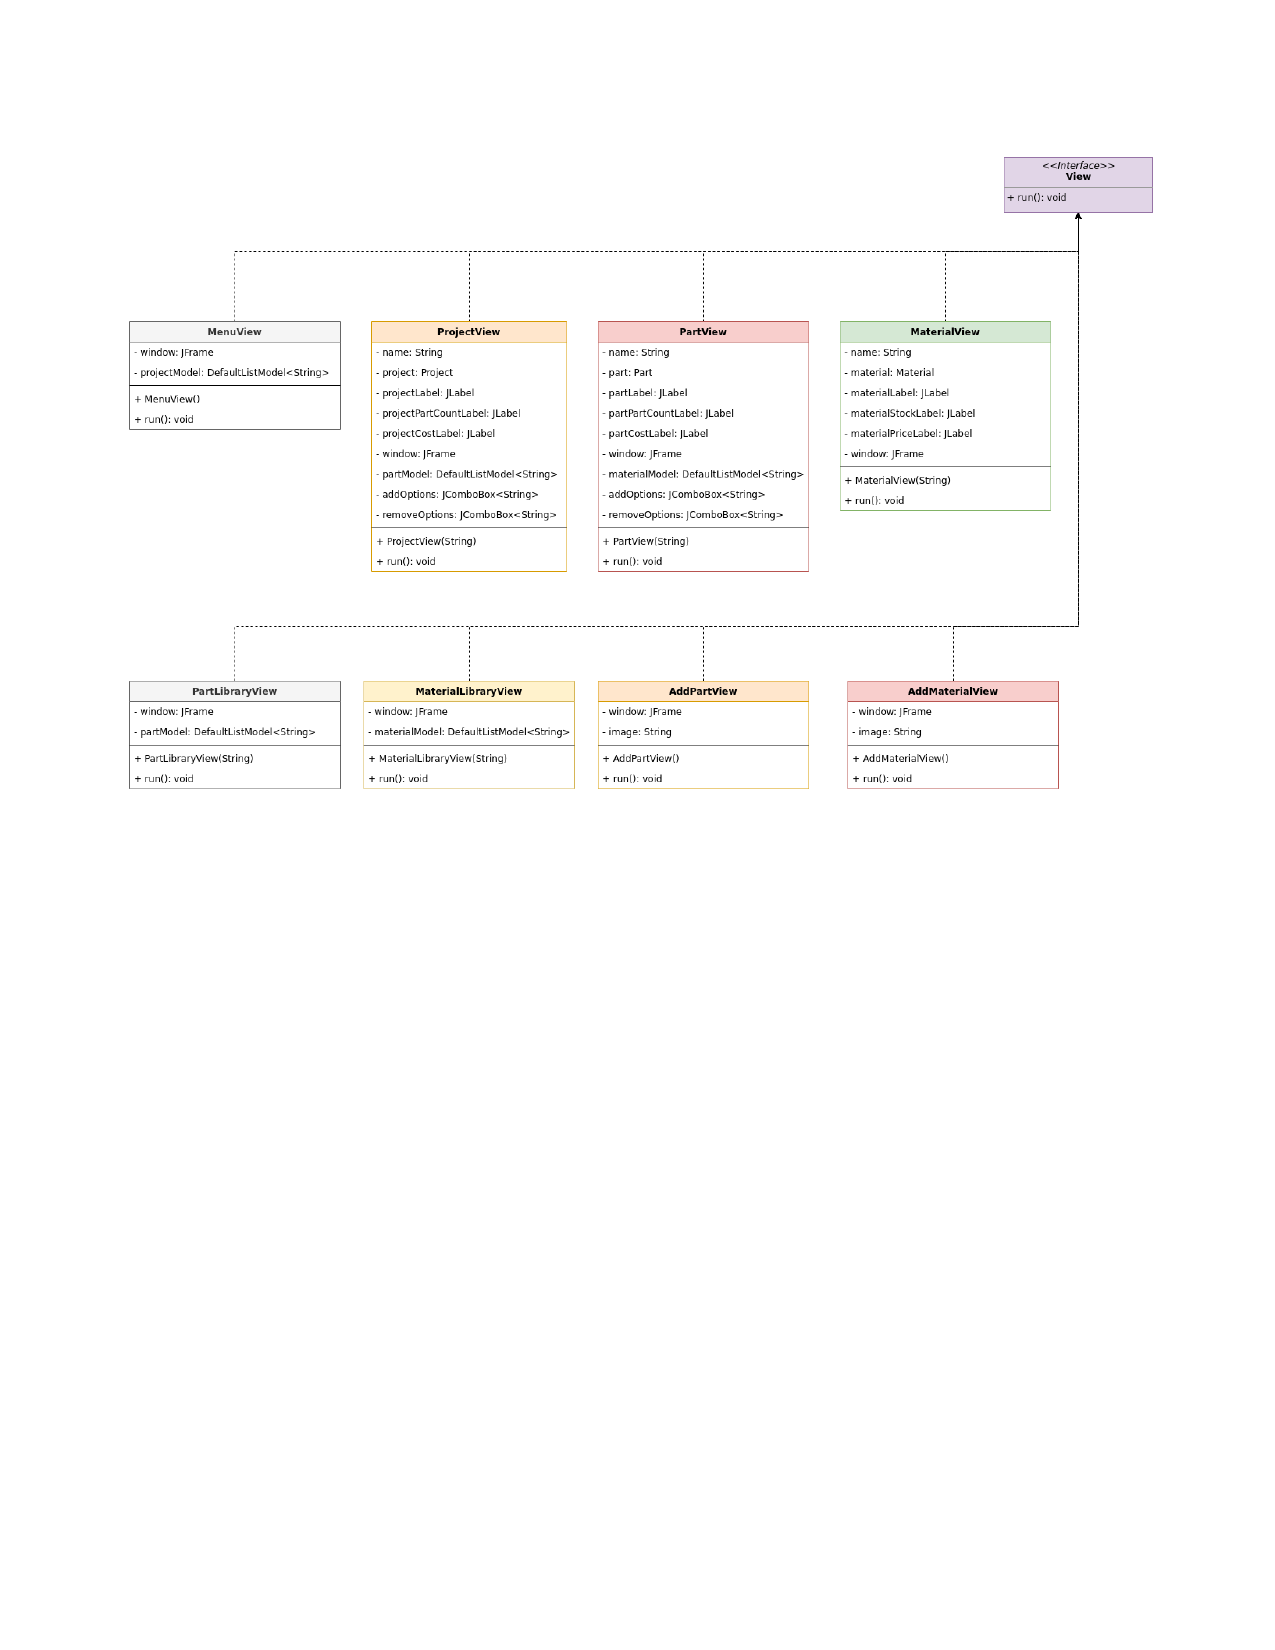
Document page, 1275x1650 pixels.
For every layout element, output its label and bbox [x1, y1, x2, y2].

picture [121, 135, 1154, 799]
